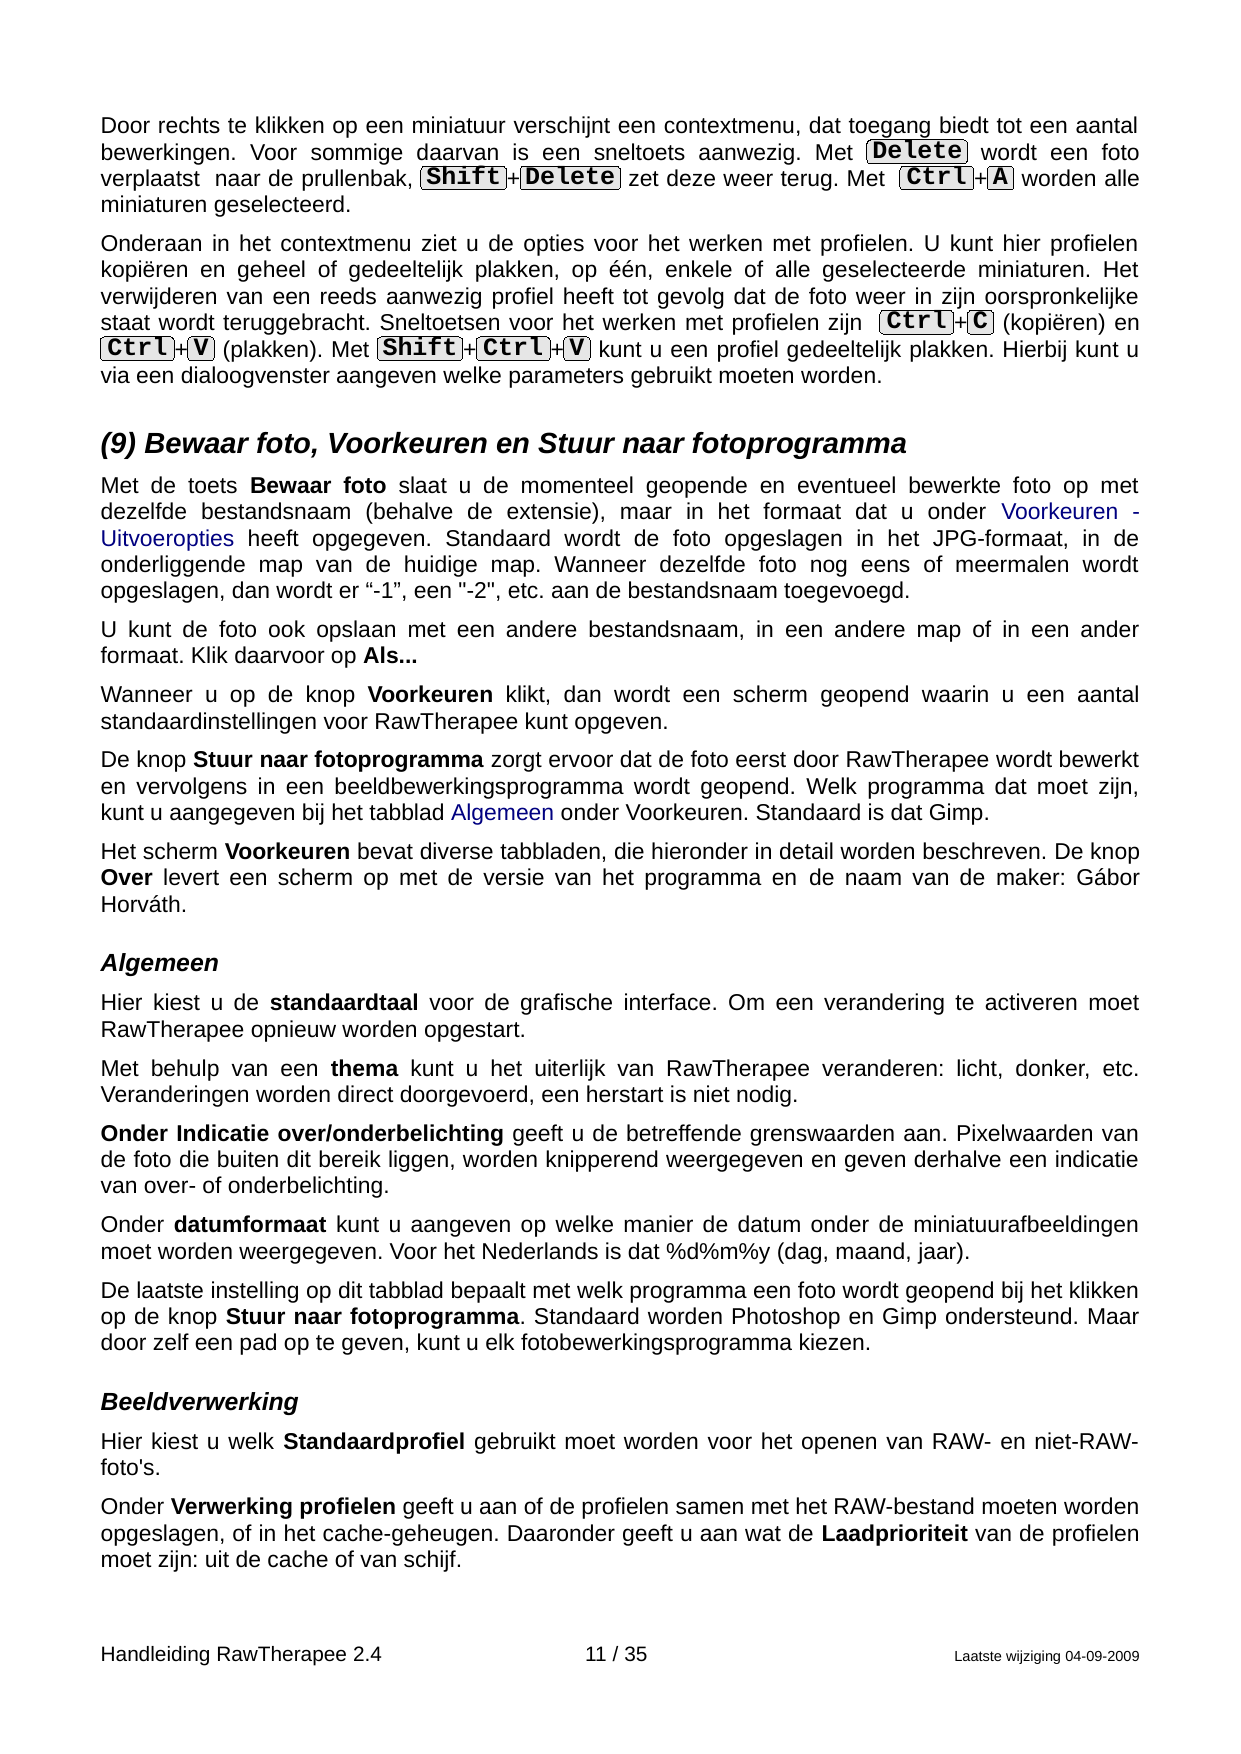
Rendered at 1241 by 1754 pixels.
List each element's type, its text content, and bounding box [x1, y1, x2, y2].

subtitle Algemeen [100, 948, 1140, 977]
text Hier kiest u de standaardtaal voor de grafische interface. Om een verandering te activeren moet RawTherapee opnieuw worden opgestart. [100, 989, 1140, 1042]
text Wanneer u op de knop Voorkeuren klikt, dan wordt een scherm geopend waarin u een aantal standaardinstellingen voor RawTherapee kunt opgeven. [100, 681, 1140, 734]
subtitle (9) Bewaar foto, Voorkeuren en Stuur naar fotoprogramma [100, 426, 1140, 459]
text Onderaan in het contextmenu ziet u de opties voor het werken met profielen. U kunt hier profielen kopiëren en geheel of gedeeltelijk plakken, op één, enkele of alle geselecteerde miniaturen. Het verwijderen van een reeds aanwezig profiel heeft tot gevolg dat de foto weer in zijn oorspronkelijke staat wordt teruggebracht. Sneltoetsen voor het werken met profielen zijn + (kopiëren) en + (plakken). Met ++ kunt u een profiel gedeeltelijk plakken. Hierbij kunt u via een dialoogvenster aangeven welke parameters gebruikt moeten worden. [100, 230, 1140, 388]
text Door rechts te klikken op een miniatuur verschijnt een contextmenu, dat toegang biedt tot een aantal bewerkingen. Voor sommige daarvan is een sneltoets aanwezig. Met wordt een foto verplaatst naar de prullenbak, + zet deze weer terug. Met + worden alle miniaturen geselecteerd. [100, 112, 1140, 218]
text Het scherm Voorkeuren bevat diverse tabbladen, die hieronder in detail worden beschreven. De knop Over levert een scherm op met de versie van het programma en de naam van de maker: Gábor Horváth. [100, 838, 1140, 917]
text U kunt de foto ook opslaan met een andere bestandsnaam, in een andere map of in een ander formaat. Klik daarvoor op Als... [100, 616, 1140, 669]
text De knop Stuur naar fotoprogramma zorgt ervoor dat de foto eerst door RawTherapee wordt bewerkt en vervolgens in een beeldbewerkingsprogramma wordt geopend. Welk programma dat moet zijn, kunt u aangegeven bij het tabblad Algemeen onder Voorkeuren. Standaard is dat Gimp. [100, 746, 1140, 826]
text Met de toets Bewaar foto slaat u de momenteel geopende en eventueel bewerkte foto op met dezelfde bestandsnaam (behalve de extensie), maar in het formaat dat u onder Voorkeuren - Uitvoeropties heeft opgegeven. Standaard wordt de foto opgeslagen in het JPG-formaat, in de onderliggende map van de huidige map. Wanneer dezelfde foto nog eens of meermalen wordt opgeslagen, dan wordt er “-1”, een "-2", etc. aan de bestandsnaam toegevoegd. [100, 472, 1140, 603]
text Onder Verwerking profielen geeft u aan of de profielen samen met het RAW-bestand moeten worden opgeslagen, of in het cache-geheugen. Daaronder geeft u aan wat de Laadprioriteit van de profielen moet zijn: uit de cache of van schijf. [100, 1493, 1140, 1572]
text Met behulp van een thema kunt u het uiterlijk van RawTherapee veranderen: licht, donker, etc. Veranderingen worden direct doorgevoerd, een herstart is niet nodig. [100, 1054, 1140, 1107]
subtitle Beeldverwerking [100, 1387, 1140, 1416]
text Hier kiest u welk Standaardprofiel gebruikt moet worden voor het openen van RAW- en niet-RAW-foto's. [100, 1428, 1140, 1481]
text Onder datumformaat kunt u aangeven op welke manier de datum onder de miniatuurafbeeldingen moet worden weergegeven. Voor het Nederlands is dat %d%m%y (dag, maand, jaar). [100, 1211, 1140, 1264]
text De laatste instelling op dit tabblad bepaalt met welk programma een foto wordt geopend bij het klikken op de knop Stuur naar fotoprogramma. Standaard worden Photoshop en Gimp ondersteund. Maar door zelf een pad op te geven, kunt u elk fotobewerkingsprogramma kiezen. [100, 1277, 1140, 1356]
